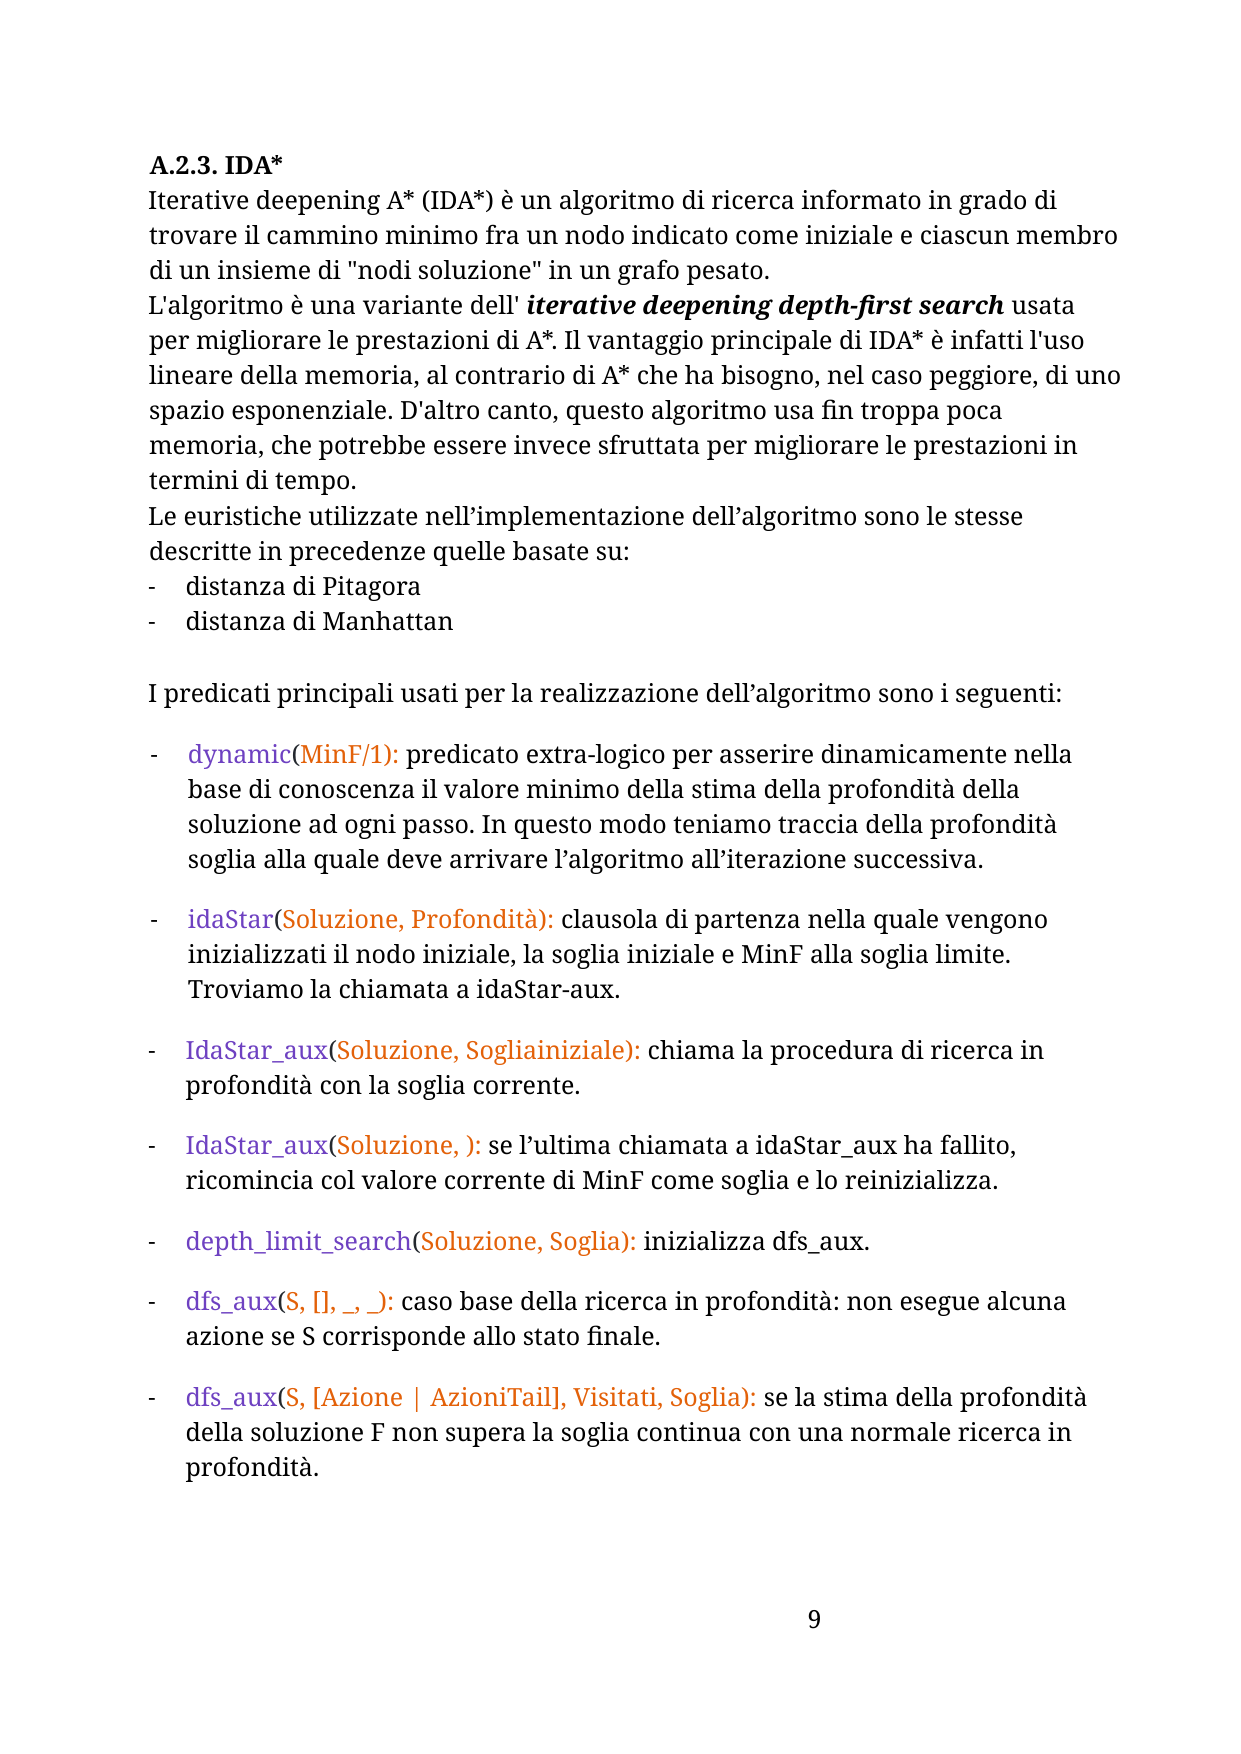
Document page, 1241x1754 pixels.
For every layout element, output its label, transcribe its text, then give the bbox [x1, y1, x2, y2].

list dfs_aux(S, [Azione | AzioniTail], Visitati, Soglia): se la stima della profondità della soluzione F non supera la soglia continua con una normale ricerca in profondità. [148, 1379, 1122, 1484]
list dfs_aux(S, [], _, _): caso base della ricerca in profondità: non esegue alcuna azione se S corrisponde allo stato finale. [148, 1284, 1122, 1353]
list idaStar(Soluzione, Profondità): clausola di partenza nella quale vengono inizializzati il nodo iniziale, la soglia iniziale e MinF alla soglia limite. Troviamo la chiamata a idaStar-aux. [150, 902, 1122, 1006]
list depth_limit_search(Soluzione, Soglia): inizializza dfs_aux. [148, 1223, 1122, 1258]
text Le euristiche utilizzate nell’implementazione dell’algoritmo sono le stesse descritte in precedenze quelle basate su: [148, 498, 1122, 567]
list distanza di Pitagora [148, 568, 1122, 603]
list dynamic(MinF/1): predicato extra-logico per asserire dinamicamente nella base di conoscenza il valore minimo della stima della profondità della soluzione ad ogni passo. In questo modo teniamo traccia della profondità soglia alla quale deve arrivare l’algoritmo all’iterazione successiva. [150, 736, 1122, 876]
subtitle A.2.3. IDA* [149, 148, 821, 182]
text Iterative deepening A* (IDA*) è un algoritmo di ricerca informato in grado di trovare il cammino minimo fra un nodo indicato come iniziale e ciascun membro di un insieme di "nodi soluzione" in un grafo pesato. [148, 183, 1122, 287]
list distanza di Manhattan [148, 604, 1122, 638]
list IdaStar_aux(Soluzione, Sogliainiziale): chiama la procedura di ricerca in profondità con la soglia corrente. [148, 1032, 1122, 1102]
text I predicati principali usati per la realizzazione dell’algoritmo sono i seguenti: [148, 676, 1122, 710]
text L'algoritmo è una variante dell' iterative deepening depth-first search usata per migliorare le prestazioni di A*. Il vantaggio principale di IDA* è infatti l'uso lineare della memoria, al contrario di A* che ha bisogno, nel caso peggiore, di uno spazio esponenziale. D'altro canto, questo algoritmo usa fin troppa poca memoria, che potrebbe essere invece sfruttata per migliorare le prestazioni in termini di tempo. [148, 288, 1122, 497]
list IdaStar_aux(Soluzione, ): se l’ultima chiamata a idaStar_aux ha fallito, ricomincia col valore corrente di MinF come soglia e lo reinizializza. [148, 1128, 1122, 1197]
